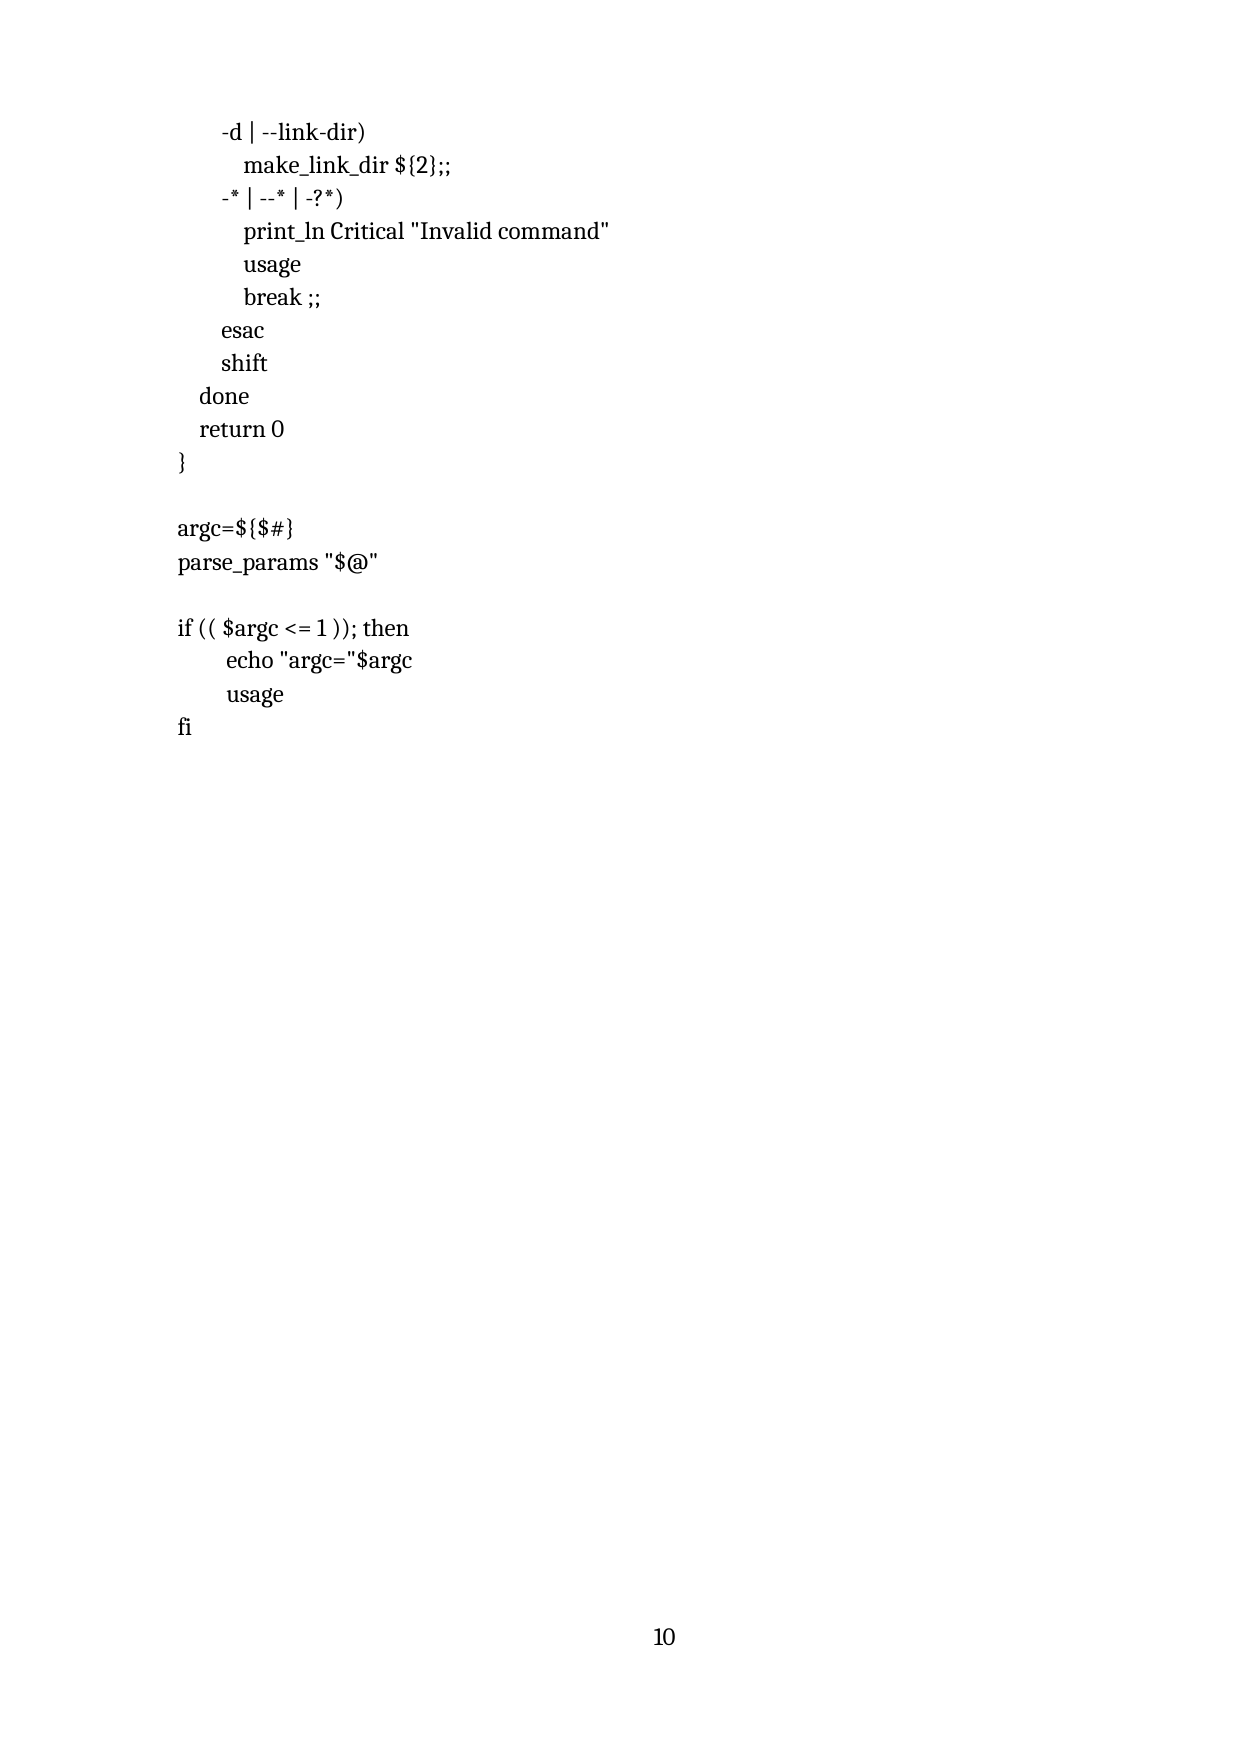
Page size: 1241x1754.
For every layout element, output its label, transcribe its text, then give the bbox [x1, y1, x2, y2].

text -d | --link-dir) [177, 118, 1152, 147]
text parse_params "$@" [177, 547, 1152, 576]
text break ;; [177, 283, 1152, 312]
text done [177, 382, 1152, 411]
text echo "argc="$argc [177, 646, 1152, 675]
text make_link_dir ${2};; [177, 151, 1152, 180]
text argc=${$#} [177, 514, 1152, 543]
text fi [177, 712, 1152, 741]
text } [177, 448, 1152, 477]
text if (( $argc <= 1 )); then [177, 613, 1152, 642]
text shift [177, 349, 1152, 378]
text print_ln Critical "Invalid command" [177, 217, 1152, 246]
text return 0 [177, 415, 1152, 444]
text usage [177, 250, 1152, 279]
text usage [177, 679, 1152, 708]
text -* | --* | -?*) [177, 184, 1152, 213]
text esac [177, 316, 1152, 345]
